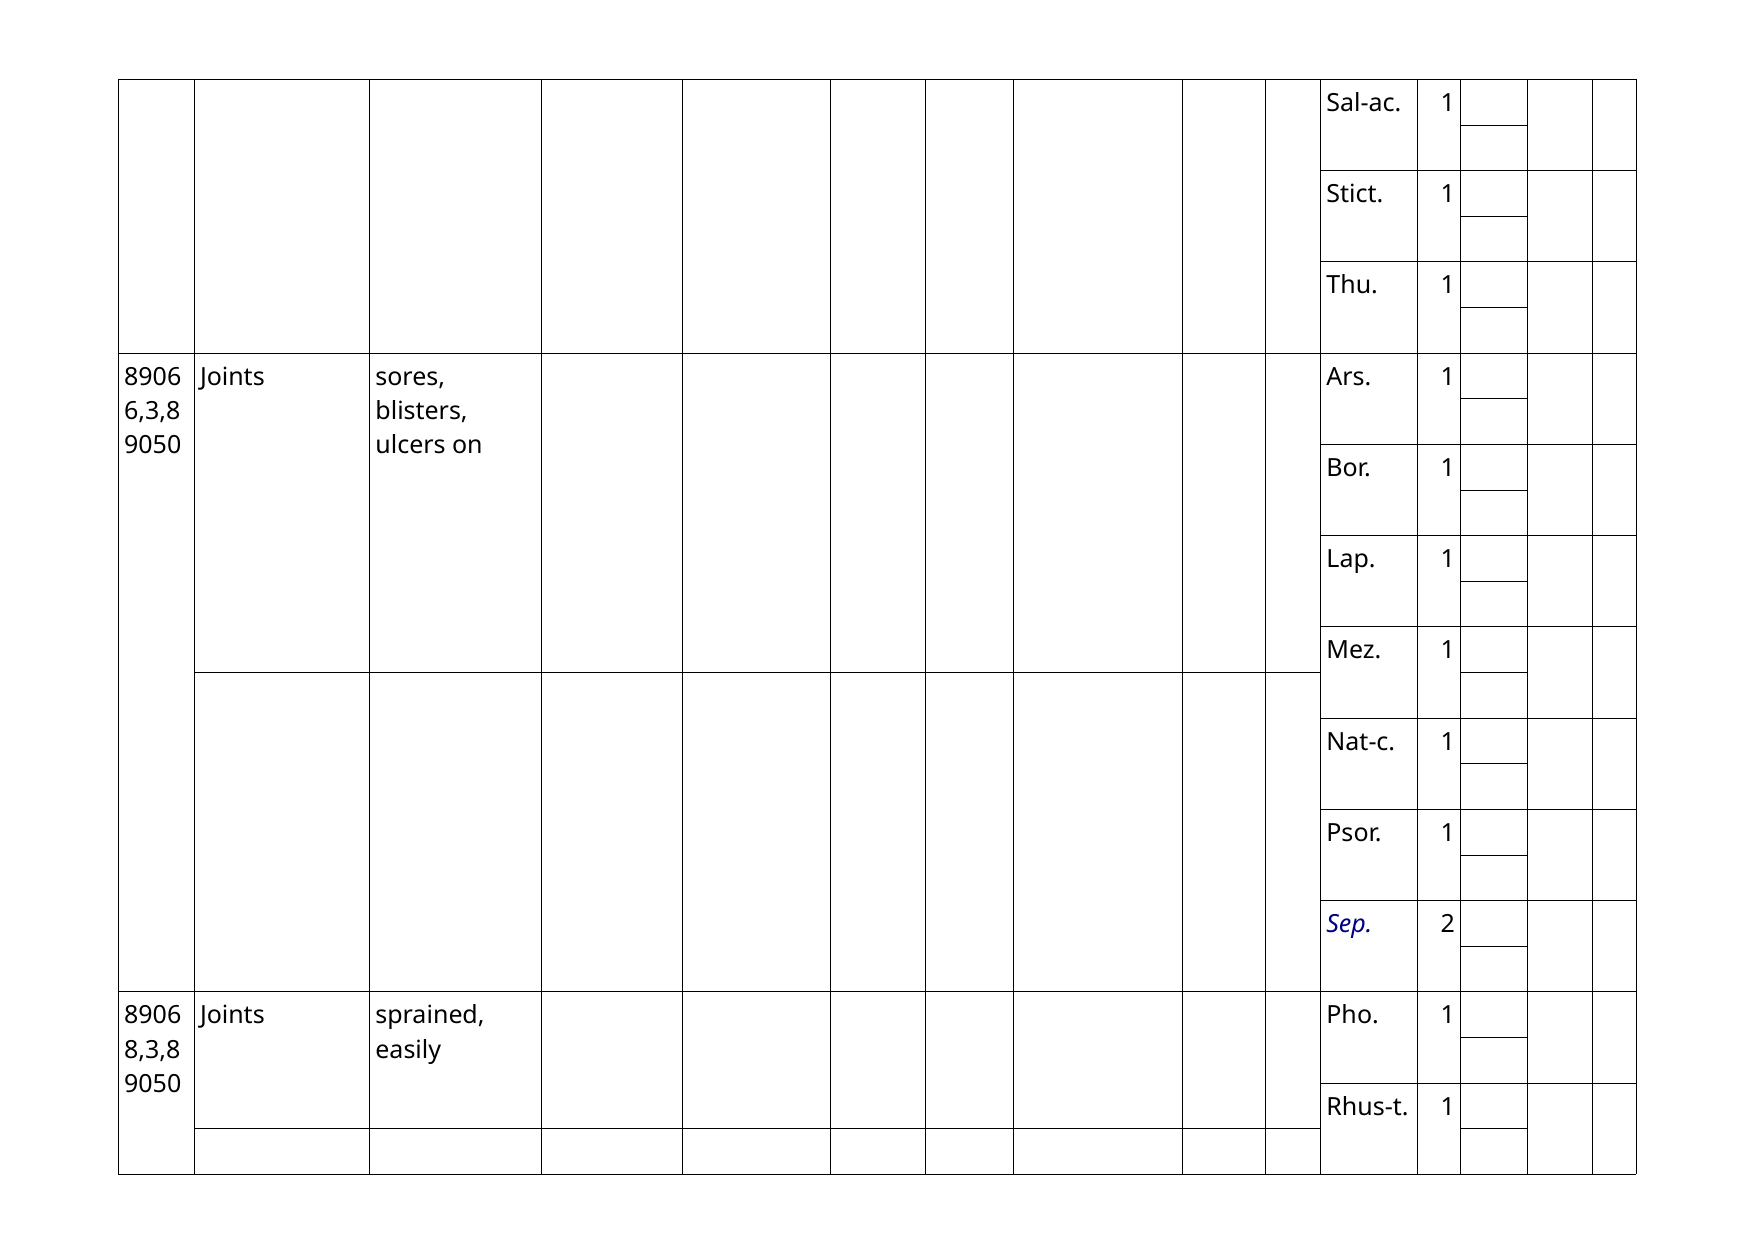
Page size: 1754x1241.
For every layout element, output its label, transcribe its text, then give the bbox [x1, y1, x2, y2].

table_cell [1528, 1084, 1592, 1174]
table_cell [1014, 673, 1182, 991]
table_cell [1593, 354, 1636, 444]
table_cell 1 [1418, 445, 1460, 535]
table_cell [542, 992, 682, 1128]
table_cell [195, 80, 369, 353]
table_cell [1461, 901, 1527, 946]
table_cell [683, 354, 830, 672]
table_cell [831, 992, 925, 1128]
table_cell sprained, easily [370, 992, 541, 1128]
table_cell [1183, 1129, 1265, 1174]
table_cell [1593, 719, 1636, 809]
table_cell [1528, 445, 1592, 535]
table_cell [542, 1129, 682, 1174]
table_cell [1461, 445, 1527, 489]
table_cell [1593, 171, 1636, 261]
table_cell [1266, 354, 1320, 672]
table_cell 2 [1418, 901, 1460, 991]
table_cell [1183, 354, 1265, 672]
table_cell [1528, 171, 1592, 261]
table_cell Bor. [1321, 445, 1417, 535]
table_cell [683, 992, 830, 1128]
table_cell [683, 1129, 830, 1174]
table_cell [926, 354, 1013, 672]
table_cell 1 [1418, 536, 1460, 626]
table_cell [1461, 673, 1527, 718]
table_cell [1183, 673, 1265, 991]
table_cell [926, 673, 1013, 991]
table_cell [1461, 217, 1527, 261]
table_cell [1528, 627, 1592, 718]
table_cell [1593, 445, 1636, 535]
table_cell [1461, 627, 1527, 672]
table_cell Rhus-t. [1321, 1084, 1417, 1174]
table_cell [1593, 901, 1636, 991]
table_cell [1266, 673, 1320, 991]
table_cell [370, 673, 541, 991]
table_cell 1 [1418, 627, 1460, 718]
table_cell [1528, 262, 1592, 353]
table_cell 1 [1418, 354, 1460, 444]
table_cell [831, 1129, 925, 1174]
table_cell [1183, 80, 1265, 353]
table_cell [1014, 80, 1182, 353]
table_cell 1 [1418, 810, 1460, 900]
table_cell 1 [1418, 992, 1460, 1083]
table_cell Nat-c. [1321, 719, 1417, 809]
table_cell [1461, 1084, 1527, 1128]
table_cell [831, 354, 925, 672]
table_cell [926, 992, 1013, 1128]
table_cell [1593, 536, 1636, 626]
table_cell Pho. [1321, 992, 1417, 1083]
table_cell [1461, 810, 1527, 854]
table_cell [542, 673, 682, 991]
table_cell [1014, 1129, 1182, 1174]
table_cell [1461, 856, 1527, 900]
table_cell [195, 673, 369, 991]
table_cell Stict. [1321, 171, 1417, 261]
table_cell [1593, 1084, 1636, 1174]
table_cell [1461, 354, 1527, 398]
table_cell [1461, 262, 1527, 307]
table_cell [119, 80, 194, 353]
table_cell [1461, 399, 1527, 444]
table_cell [926, 80, 1013, 353]
table_cell [831, 673, 925, 991]
table_cell [683, 80, 830, 353]
table_cell [1461, 491, 1527, 535]
table_cell 89066,3,89050 [119, 354, 194, 991]
table_cell [1528, 80, 1592, 170]
table_cell 1 [1418, 262, 1460, 353]
table_cell [1528, 354, 1592, 444]
table_cell [1461, 582, 1527, 626]
table_cell 1 [1418, 1084, 1460, 1174]
table_cell Joints [195, 354, 369, 672]
table_cell [1461, 947, 1527, 991]
table_cell 1 [1418, 171, 1460, 261]
table_cell [683, 673, 830, 991]
table_cell [1461, 126, 1527, 170]
table_cell [1528, 992, 1592, 1083]
table_cell Psor. [1321, 810, 1417, 900]
table_cell [1461, 80, 1527, 124]
table_cell 1 [1418, 80, 1460, 170]
table_cell [1593, 992, 1636, 1083]
table_cell [1461, 992, 1527, 1037]
table_cell [1183, 992, 1265, 1128]
table_cell Lap. [1321, 536, 1417, 626]
table_cell 1 [1418, 719, 1460, 809]
table_cell Joints [195, 992, 369, 1128]
table_cell [1593, 627, 1636, 718]
table_cell [1461, 1038, 1527, 1083]
table_cell [1461, 536, 1527, 581]
table_cell [195, 1129, 369, 1174]
table_cell [1593, 262, 1636, 353]
table_cell [1461, 171, 1527, 216]
table_cell [1461, 764, 1527, 809]
table_cell [1014, 992, 1182, 1128]
table_cell sores, blisters, ulcers on [370, 354, 541, 672]
table_cell Sal-ac. [1321, 80, 1417, 170]
table_cell [1014, 354, 1182, 672]
table_cell [1461, 719, 1527, 763]
table_cell [1528, 536, 1592, 626]
table_cell Mez. [1321, 627, 1417, 718]
table_cell [1266, 1129, 1320, 1174]
table_cell [370, 1129, 541, 1174]
table_cell [542, 354, 682, 672]
table_cell [1461, 308, 1527, 353]
table_cell Thu. [1321, 262, 1417, 353]
table_cell [1266, 80, 1320, 353]
table_cell [831, 80, 925, 353]
table_cell [1266, 992, 1320, 1128]
table_cell [1528, 719, 1592, 809]
table_cell [1593, 80, 1636, 170]
table_cell [1528, 810, 1592, 900]
table_cell Ars. [1321, 354, 1417, 444]
table_cell Sep. [1321, 901, 1417, 991]
table_cell [1593, 810, 1636, 900]
table_cell 89068,3,89050 [119, 992, 194, 1174]
table_cell [370, 80, 541, 353]
table_cell [926, 1129, 1013, 1174]
table_cell [542, 80, 682, 353]
table_cell [1461, 1129, 1527, 1174]
table_cell [1528, 901, 1592, 991]
